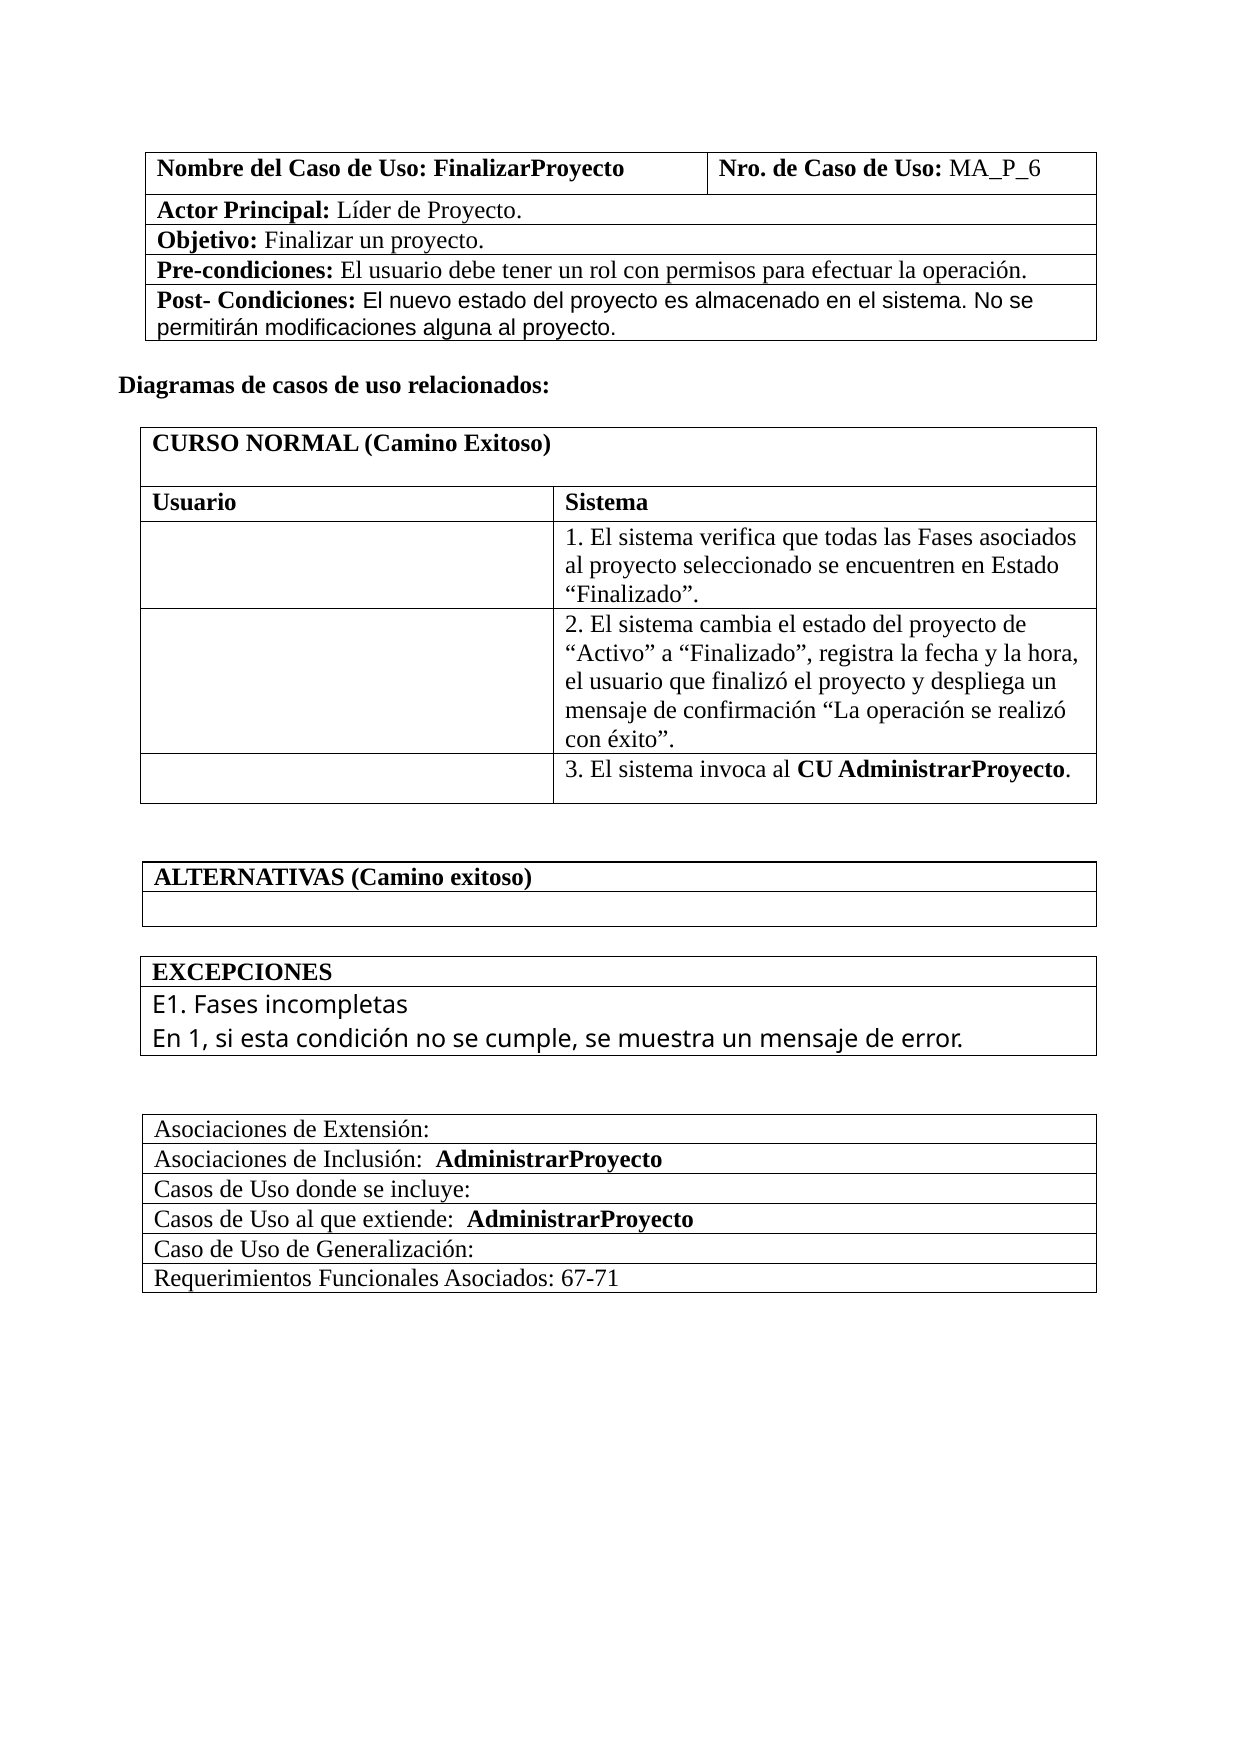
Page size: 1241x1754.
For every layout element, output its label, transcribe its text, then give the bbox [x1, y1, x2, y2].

table_header CURSO NORMAL (Camino Exitoso) [141, 428, 1096, 486]
table_cell Sistema [554, 487, 1096, 521]
table_cell 1. El sistema verifica que todas las Fases asociados al proyecto seleccionado se encuentren en Estado “Finalizado”. [554, 522, 1096, 608]
table_cell 2. El sistema cambia el estado del proyecto de “Activo” a “Finalizado”, registra la fecha y la hora, el usuario que finalizó el proyecto y despliega un mensaje de confirmación “La operación se realizó con éxito”. [554, 609, 1096, 753]
table_cell [141, 609, 553, 753]
table_cell Casos de Uso al que extiende: AdministrarProyecto [143, 1204, 1096, 1233]
table_cell 3. El sistema invoca al CU AdministrarProyecto. [554, 754, 1096, 803]
table_header Asociaciones de Extensión: [143, 1115, 1096, 1143]
table_cell [141, 754, 553, 803]
table_cell Requerimientos Funcionales Asociados: 67-71 [143, 1264, 1096, 1292]
table_cell Post- Condiciones: El nuevo estado del proyecto es almacenado en el sistema. No se permitirán modificaciones alguna al proyecto. [146, 285, 1096, 340]
table_cell Casos de Uso donde se incluye: [143, 1174, 1096, 1203]
table_cell Usuario [141, 487, 553, 521]
table_header ALTERNATIVAS (Camino exitoso) [143, 863, 1096, 891]
table_cell Caso de Uso de Generalización: [143, 1234, 1096, 1262]
table_cell Asociaciones de Inclusión: AdministrarProyecto [143, 1144, 1096, 1173]
table_cell [143, 892, 1096, 926]
text Diagramas de casos de uso relacionados: [118, 370, 1122, 398]
table_cell Actor Principal: Líder de Proyecto. [146, 195, 1096, 224]
table_cell Pre-condiciones: El usuario debe tener un rol con permisos para efectuar la operación. [146, 255, 1096, 284]
table_cell E1. Fases incompletas En 1, si esta condición no se cumple, se muestra un mensaje de error. [141, 987, 1096, 1055]
table_header EXCEPCIONES [141, 957, 1096, 986]
table_cell [141, 522, 553, 608]
table_header Nro. de Caso de Uso: MA_P_6 [708, 153, 1096, 194]
table_header Nombre del Caso de Uso: FinalizarProyecto [146, 153, 707, 194]
table_cell Objetivo: Finalizar un proyecto. [146, 225, 1096, 254]
